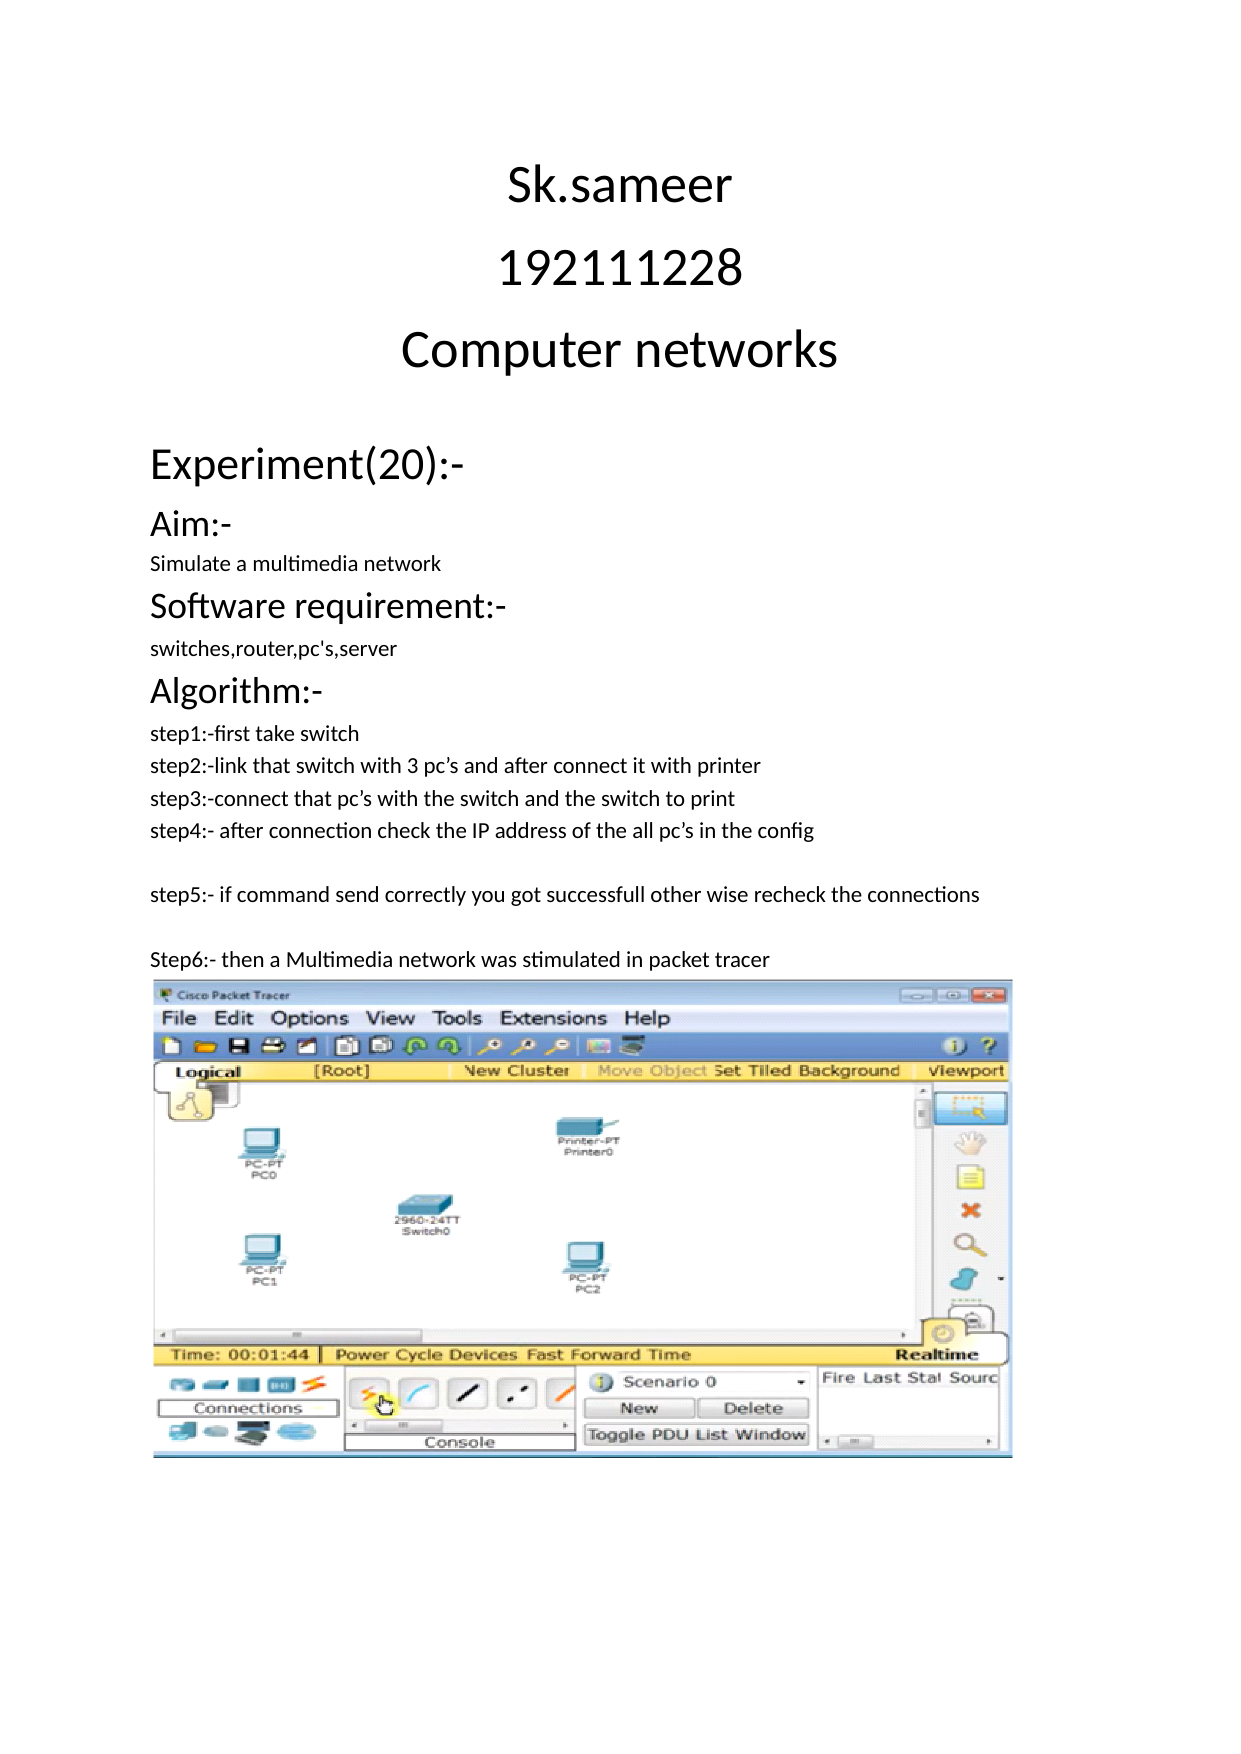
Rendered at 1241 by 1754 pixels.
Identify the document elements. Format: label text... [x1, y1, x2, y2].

text Computer networks [150, 314, 1090, 381]
text step5:- if command send correctly you got successfull other wise recheck the connections [150, 880, 1090, 908]
text Aim:- Simulate a multimedia network [150, 499, 1090, 578]
text step2:-link that switch with 3 pc’s and after connect it with printer [150, 752, 1090, 779]
text step4:- after connection check the IP address of the all pc’s in the config [150, 816, 1090, 844]
text step3:-connect that pc’s with the switch and the switch to print [150, 784, 1090, 812]
text Step6:- then a Multimedia network was stimulated in packet tracer [150, 945, 1090, 973]
text step1:-first take switch [150, 719, 1090, 747]
text Experiment(20):- [150, 435, 1090, 491]
text 192111228 [150, 232, 1090, 298]
text Sk.sameer [150, 150, 1090, 216]
text switches,router,pc's,server [150, 634, 1090, 662]
text Algorithm:- [150, 667, 1090, 712]
text Software requirement:- [150, 582, 1090, 628]
